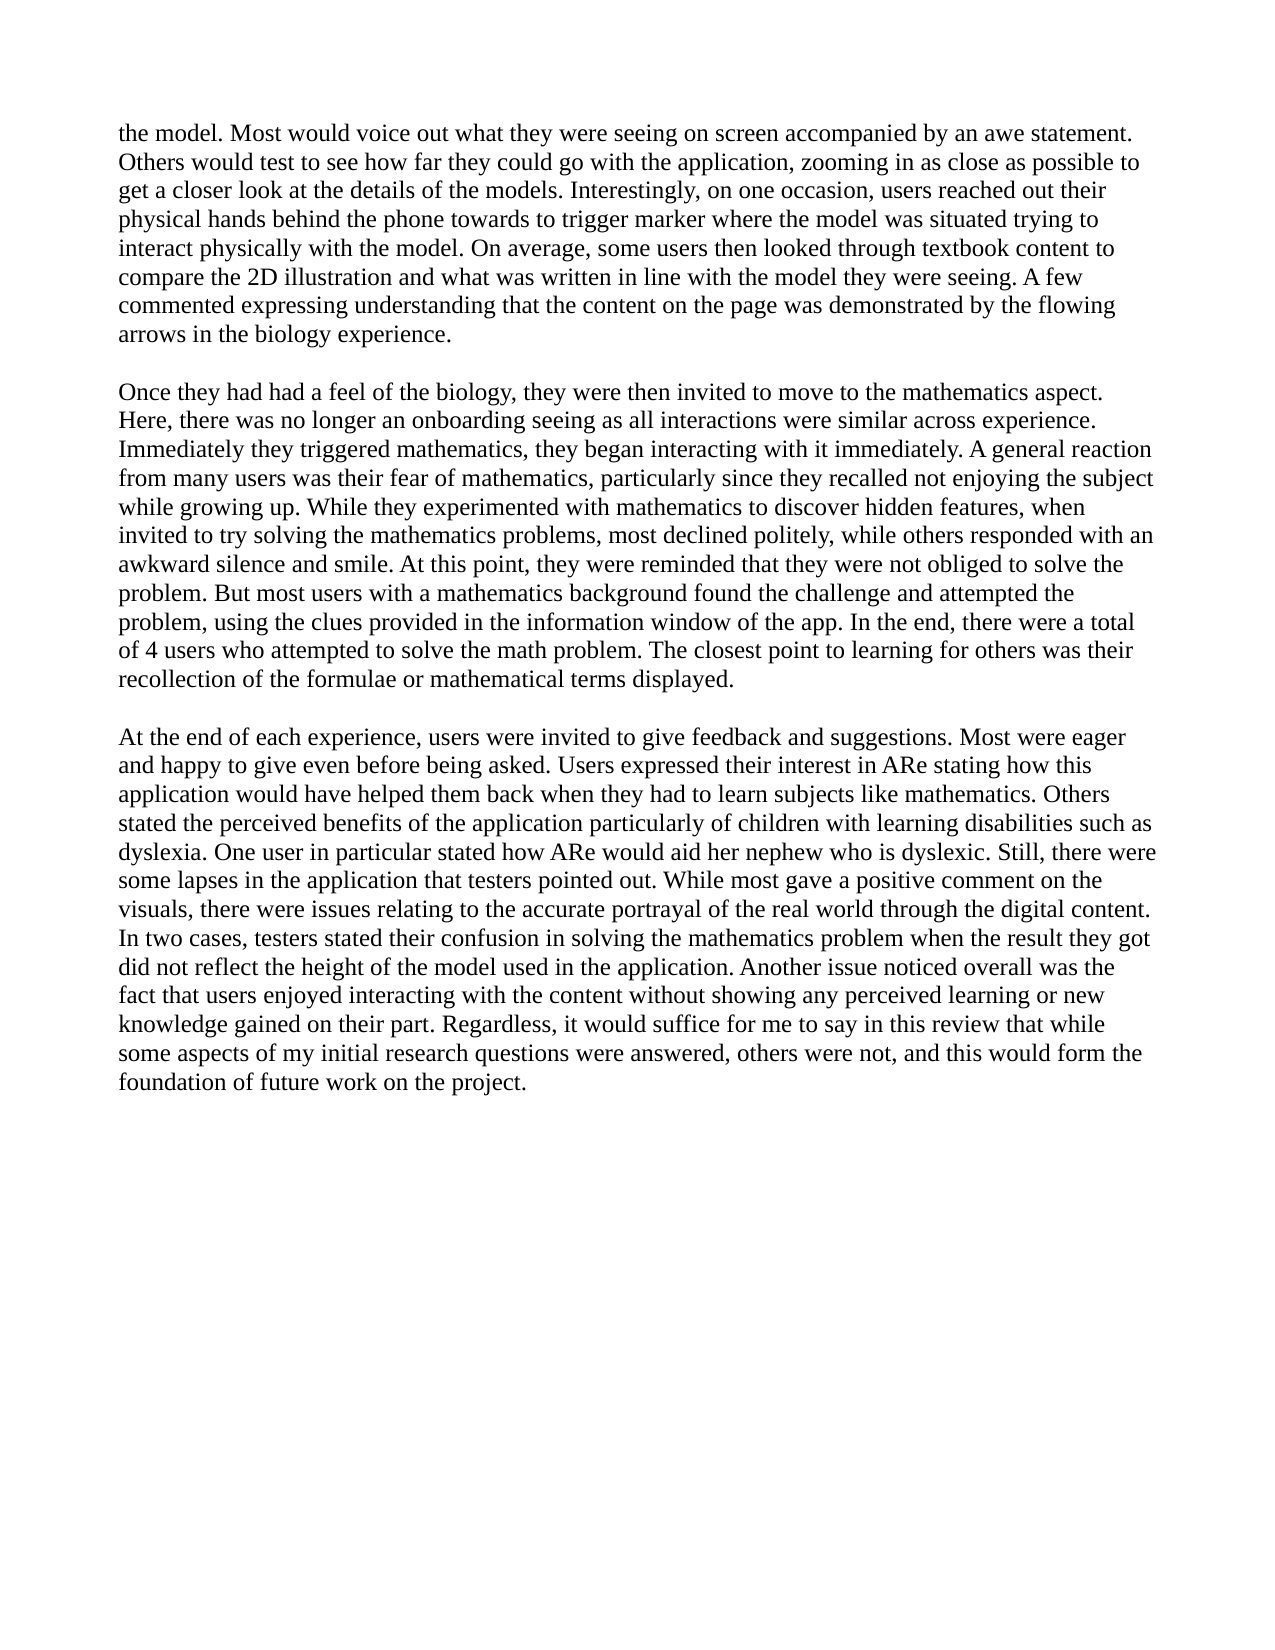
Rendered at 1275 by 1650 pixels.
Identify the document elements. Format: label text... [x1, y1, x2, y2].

text the model. Most would voice out what they were seeing on screen accompanied by an awe statement. Others would test to see how far they could go with the application, zooming in as close as possible to get a closer look at the details of the models. Interestingly, on one occasion, users reached out their physical hands behind the phone towards to trigger marker where the model was situated trying to interact physically with the model. On average, some users then looked through textbook content to compare the 2D illustration and what was written in line with the model they were seeing. A few commented expressing understanding that the content on the page was demonstrated by the flowing arrows in the biology experience. [118, 118, 1157, 348]
text Once they had had a feel of the biology, they were then invited to move to the mathematics aspect. Here, there was no longer an onboarding seeing as all interactions were similar across experience. Immediately they triggered mathematics, they began interacting with it immediately. A general reaction from many users was their fear of mathematics, particularly since they recalled not enjoying the subject while growing up. While they experimented with mathematics to discover hidden features, when invited to try solving the mathematics problems, most declined politely, while others responded with an awkward silence and smile. At this point, they were reminded that they were not obliged to solve the problem. But most users with a mathematics background found the challenge and attempted the problem, using the clues provided in the information window of the app. In the end, there were a total of 4 users who attempted to solve the math problem. The closest point to learning for others was their recollection of the formulae or mathematical terms displayed. [118, 377, 1157, 693]
text At the end of each experience, users were invited to give feedback and suggestions. Most were eager and happy to give even before being asked. Users expressed their interest in ARe stating how this application would have helped them back when they had to learn subjects like mathematics. Others stated the perceived benefits of the application particularly of children with learning disabilities such as dyslexia. One user in particular stated how ARe would aid her nephew who is dyslexic. Still, there were some lapses in the application that testers pointed out. While most gave a positive comment on the visuals, there were issues relating to the accurate portrayal of the real world through the digital content. In two cases, testers stated their confusion in solving the mathematics problem when the result they got did not reflect the height of the model used in the application. Another issue noticed overall was the fact that users enjoyed interacting with the content without showing any perceived learning or new knowledge gained on their part. Regardless, it would suffice for me to say in this review that while some aspects of my initial research questions were answered, others were not, and this would form the foundation of future work on the project. [118, 722, 1157, 1096]
